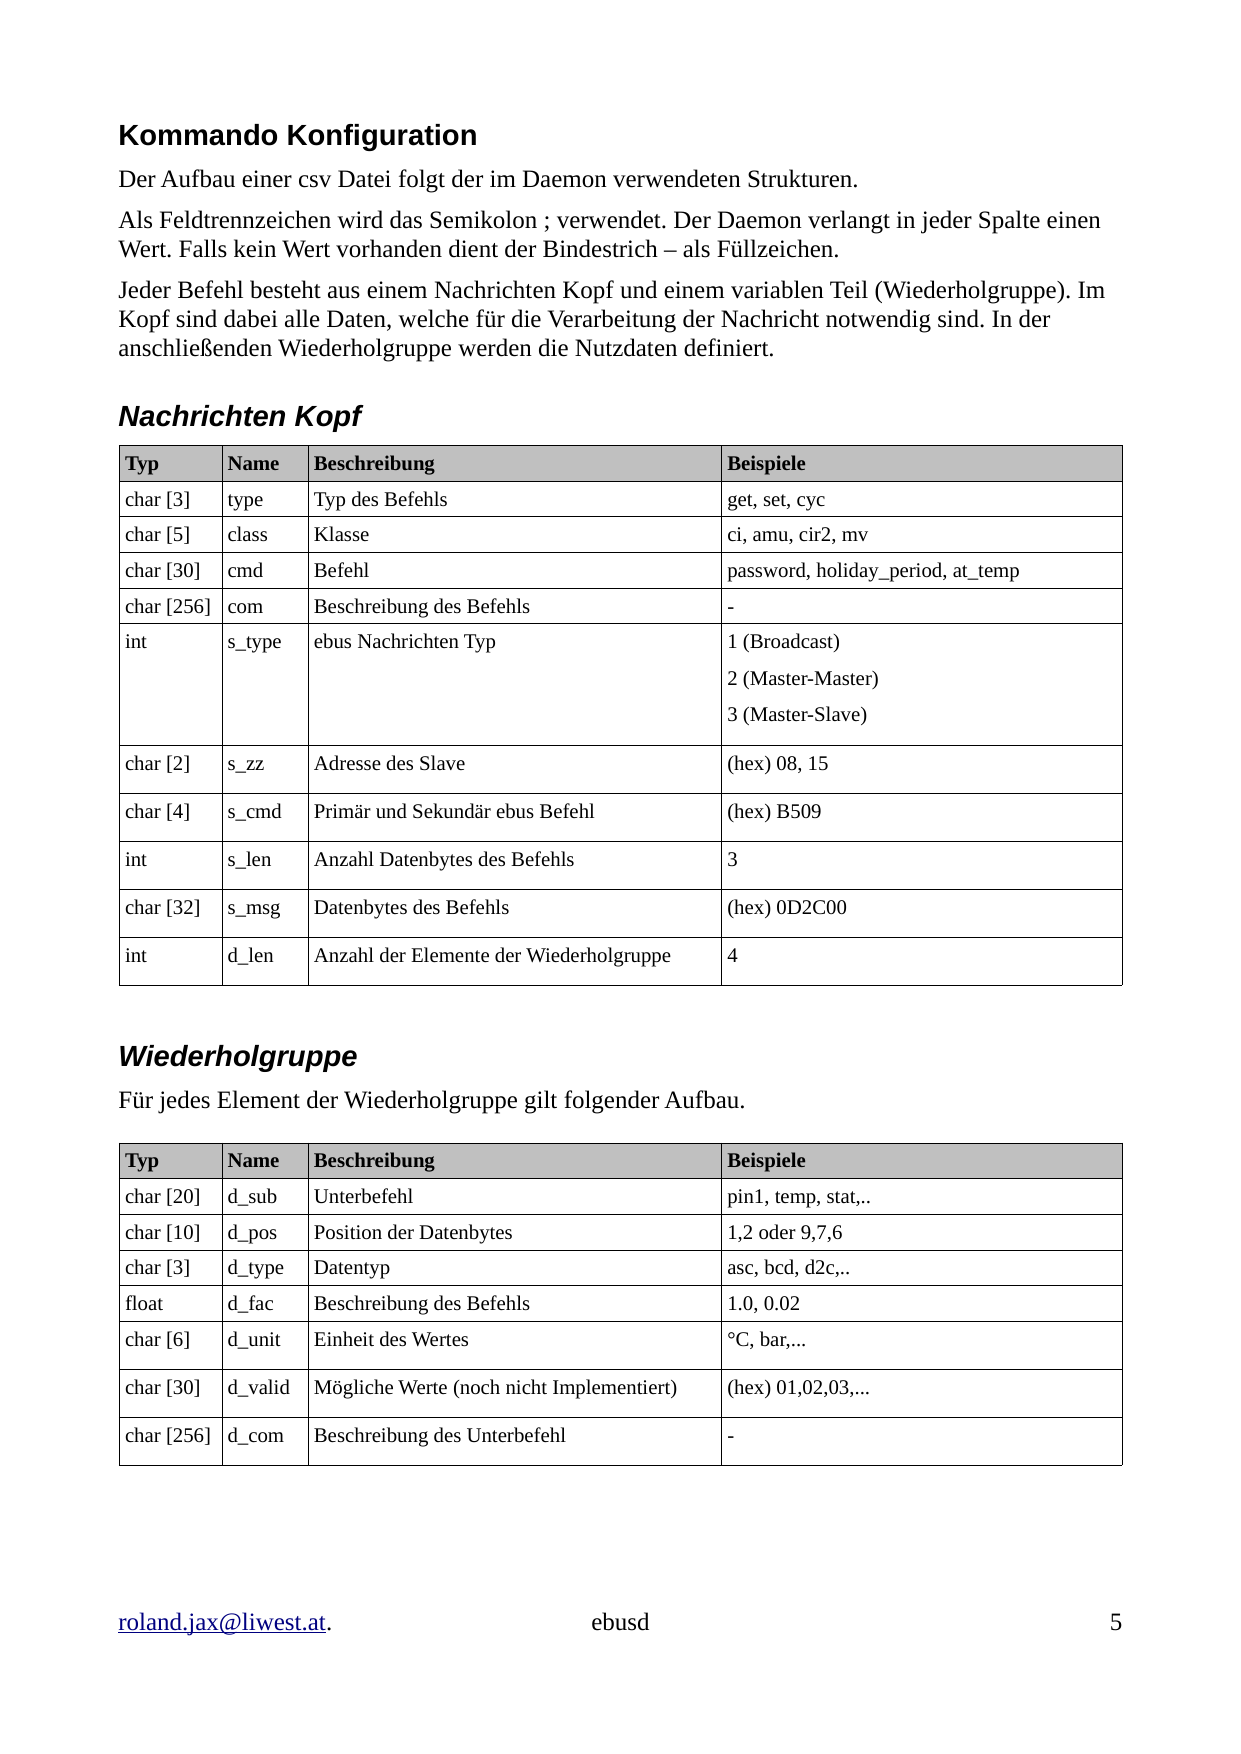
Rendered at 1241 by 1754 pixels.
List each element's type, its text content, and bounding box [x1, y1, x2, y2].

table_cell pin1, temp, stat,.. [722, 1179, 1122, 1214]
table_cell (hex) 08, 15 [722, 746, 1122, 793]
table_cell Beschreibung des Unterbefehl [309, 1418, 721, 1465]
table_cell d_com [223, 1418, 308, 1465]
subtitle Wiederholgruppe [118, 1039, 1122, 1073]
table_cell Klasse [309, 517, 721, 552]
text Als Feldtrennzeichen wird das Semikolon ; verwendet. Der Daemon verlangt in jeder Spalte einen Wert. Falls kein Wert vorhanden dient der Bindestrich – als Füllzeichen. [118, 205, 1122, 263]
subtitle Kommando Konfiguration [118, 118, 1122, 152]
subtitle Nachrichten Kopf [118, 399, 1122, 433]
table_cell Anzahl der Elemente der Wiederholgruppe [309, 938, 721, 985]
table_cell cmd [223, 553, 308, 588]
text Jeder Befehl besteht aus einem Nachrichten Kopf und einem variablen Teil (Wiederholgruppe). Im Kopf sind dabei alle Daten, welche für die Verarbeitung der Nachricht notwendig sind. In der anschließenden Wiederholgruppe werden die Nutzdaten definiert. [118, 275, 1122, 362]
table_cell - [722, 1418, 1122, 1465]
table_cell Mögliche Werte (noch nicht Implementiert) [309, 1370, 721, 1417]
table_cell float [120, 1286, 222, 1321]
table_cell int [120, 624, 222, 744]
table_cell char [20] [120, 1179, 222, 1214]
table_header Name [223, 446, 308, 481]
table_cell (hex) B509 [722, 794, 1122, 841]
table_cell char [4] [120, 794, 222, 841]
table_cell int [120, 938, 222, 985]
table_cell class [223, 517, 308, 552]
table_cell d_fac [223, 1286, 308, 1321]
table_cell d_pos [223, 1215, 308, 1249]
table_cell char [6] [120, 1322, 222, 1369]
table_cell 1.0, 0.02 [722, 1286, 1122, 1321]
table_cell char [5] [120, 517, 222, 552]
table_cell Anzahl Datenbytes des Befehls [309, 842, 721, 889]
table_cell char [256] [120, 589, 222, 623]
table_cell ci, amu, cir2, mv [722, 517, 1122, 552]
table_cell Position der Datenbytes [309, 1215, 721, 1249]
table_cell Adresse des Slave [309, 746, 721, 793]
table_cell Typ des Befehls [309, 482, 721, 516]
table_cell Primär und Sekundär ebus Befehl [309, 794, 721, 841]
table_cell char [10] [120, 1215, 222, 1249]
table_cell char [256] [120, 1418, 222, 1465]
table_cell 3 [722, 842, 1122, 889]
table_cell 4 [722, 938, 1122, 985]
table_header Name [223, 1144, 308, 1178]
table_cell Datentyp [309, 1251, 721, 1285]
table_cell char [30] [120, 553, 222, 588]
table_cell (hex) 01,02,03,... [722, 1370, 1122, 1417]
table_header Beispiele [722, 446, 1122, 481]
table_cell s_cmd [223, 794, 308, 841]
table_cell Unterbefehl [309, 1179, 721, 1214]
table_cell Beschreibung des Befehls [309, 1286, 721, 1321]
table_cell Einheit des Wertes [309, 1322, 721, 1369]
table_cell s_len [223, 842, 308, 889]
table_cell d_unit [223, 1322, 308, 1369]
table_cell ebus Nachrichten Typ [309, 624, 721, 744]
text Der Aufbau einer csv Datei folgt der im Daemon verwendeten Strukturen. [118, 164, 1122, 193]
table_cell 1 (Broadcast) 2 (Master-Master) 3 (Master-Slave) [722, 624, 1122, 744]
table_cell d_len [223, 938, 308, 985]
table_cell com [223, 589, 308, 623]
table_cell password, holiday_period, at_temp [722, 553, 1122, 588]
table_header Beschreibung [309, 446, 721, 481]
table_cell s_type [223, 624, 308, 744]
table_cell Befehl [309, 553, 721, 588]
table_header Typ [120, 446, 222, 481]
table_cell char [32] [120, 890, 222, 937]
table_cell int [120, 842, 222, 889]
table_cell d_type [223, 1251, 308, 1285]
table_cell char [30] [120, 1370, 222, 1417]
table_cell 1,2 oder 9,7,6 [722, 1215, 1122, 1249]
text Für jedes Element der Wiederholgruppe gilt folgender Aufbau. [118, 1085, 1122, 1114]
table_cell s_zz [223, 746, 308, 793]
table_cell char [3] [120, 1251, 222, 1285]
table_cell Beschreibung des Befehls [309, 589, 721, 623]
table_cell get, set, cyc [722, 482, 1122, 516]
table_cell s_msg [223, 890, 308, 937]
table_header Beispiele [722, 1144, 1122, 1178]
table_header Typ [120, 1144, 222, 1178]
table_cell - [722, 589, 1122, 623]
table_cell char [2] [120, 746, 222, 793]
table_cell char [3] [120, 482, 222, 516]
table_cell °C, bar,... [722, 1322, 1122, 1369]
table_cell d_sub [223, 1179, 308, 1214]
table_cell d_valid [223, 1370, 308, 1417]
table_cell asc, bcd, d2c,.. [722, 1251, 1122, 1285]
table_cell Datenbytes des Befehls [309, 890, 721, 937]
table_cell type [223, 482, 308, 516]
table_cell (hex) 0D2C00 [722, 890, 1122, 937]
table_header Beschreibung [309, 1144, 721, 1178]
